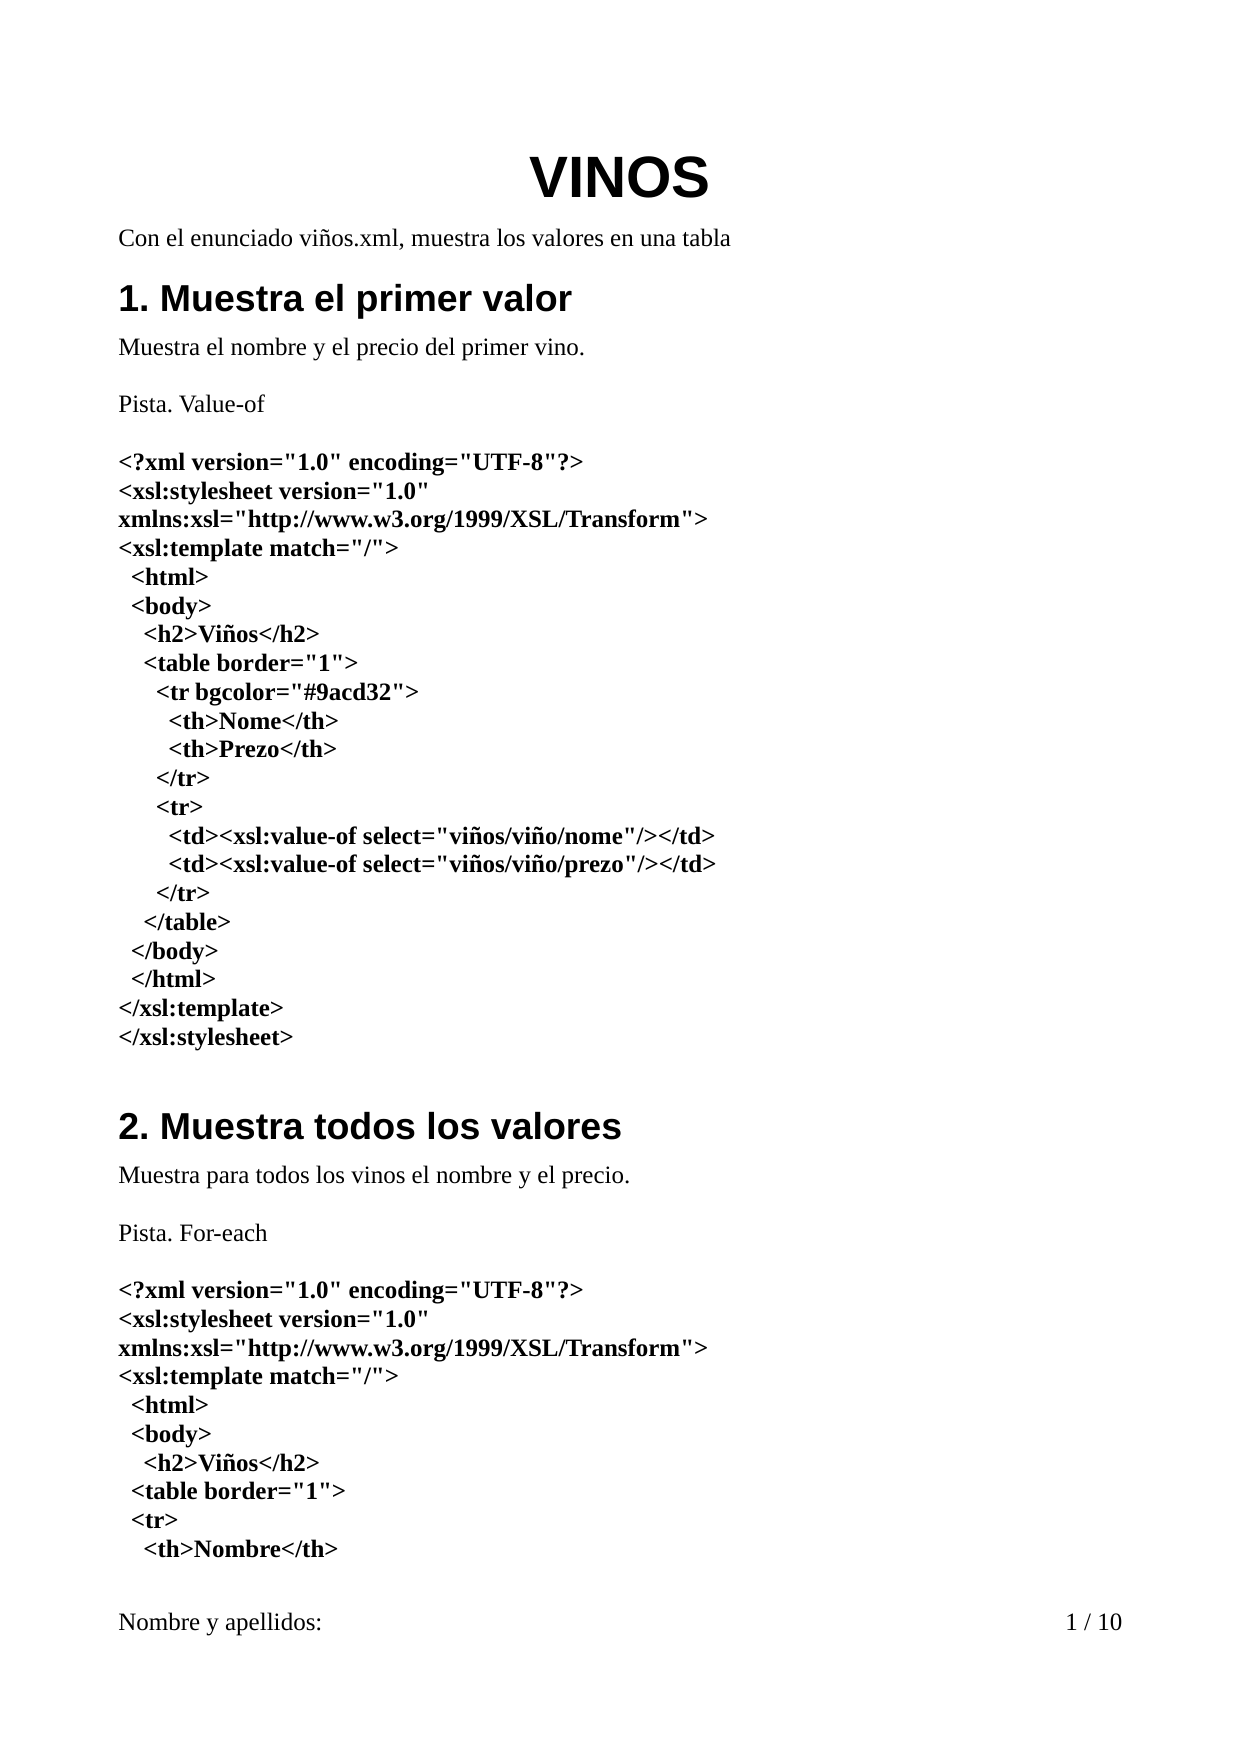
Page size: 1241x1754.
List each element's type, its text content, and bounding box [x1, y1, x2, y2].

text <tr bgcolor="#9acd32"> [118, 677, 1122, 706]
text <td><xsl:value-of select="viños/viño/nome"/></td> [118, 821, 1122, 849]
text <xsl:stylesheet version="1.0" [118, 1304, 1122, 1333]
text Muestra para todos los vinos el nombre y el precio. [118, 1160, 1122, 1189]
text <th>Nombre</th> [118, 1534, 1122, 1563]
text <h2>Viños</h2> [118, 619, 1122, 648]
text <body> [118, 1419, 1122, 1448]
text <?xml version="1.0" encoding="UTF-8"?> [118, 447, 1122, 476]
text Pista. For-each [118, 1218, 1122, 1246]
text <?xml version="1.0" encoding="UTF-8"?> [118, 1275, 1122, 1304]
text <td><xsl:value-of select="viños/viño/prezo"/></td> [118, 849, 1122, 878]
text </xsl:template> [118, 993, 1122, 1022]
text xmlns:xsl="http://www.w3.org/1999/XSL/Transform"> [118, 1333, 1122, 1361]
text <xsl:stylesheet version="1.0" [118, 476, 1122, 504]
text <tr> [118, 1505, 1122, 1534]
text </table> [118, 907, 1122, 936]
text Muestra el nombre y el precio del primer vino. [118, 332, 1122, 361]
text <xsl:template match="/"> [118, 533, 1122, 562]
text <th>Prezo</th> [118, 734, 1122, 763]
text <table border="1"> [118, 1476, 1122, 1505]
text Pista. Value-of [118, 389, 1122, 418]
text <xsl:template match="/"> [118, 1361, 1122, 1390]
text xmlns:xsl="http://www.w3.org/1999/XSL/Transform"> [118, 504, 1122, 533]
text </tr> [118, 878, 1122, 907]
subtitle 1. Muestra el primer valor [118, 276, 1122, 319]
text </xsl:stylesheet> [118, 1022, 1122, 1051]
text <html> [118, 562, 1122, 591]
text <table border="1"> [118, 648, 1122, 677]
text </tr> [118, 763, 1122, 792]
text <tr> [118, 792, 1122, 821]
text Con el enunciado viños.xml, muestra los valores en una tabla [118, 223, 1122, 251]
title VINOS [118, 143, 1122, 210]
text </body> [118, 936, 1122, 964]
text <body> [118, 591, 1122, 619]
text </html> [118, 964, 1122, 993]
text <th>Nome</th> [118, 706, 1122, 734]
subtitle 2. Muestra todos los valores [118, 1104, 1122, 1148]
text <html> [118, 1390, 1122, 1419]
text <h2>Viños</h2> [118, 1448, 1122, 1476]
